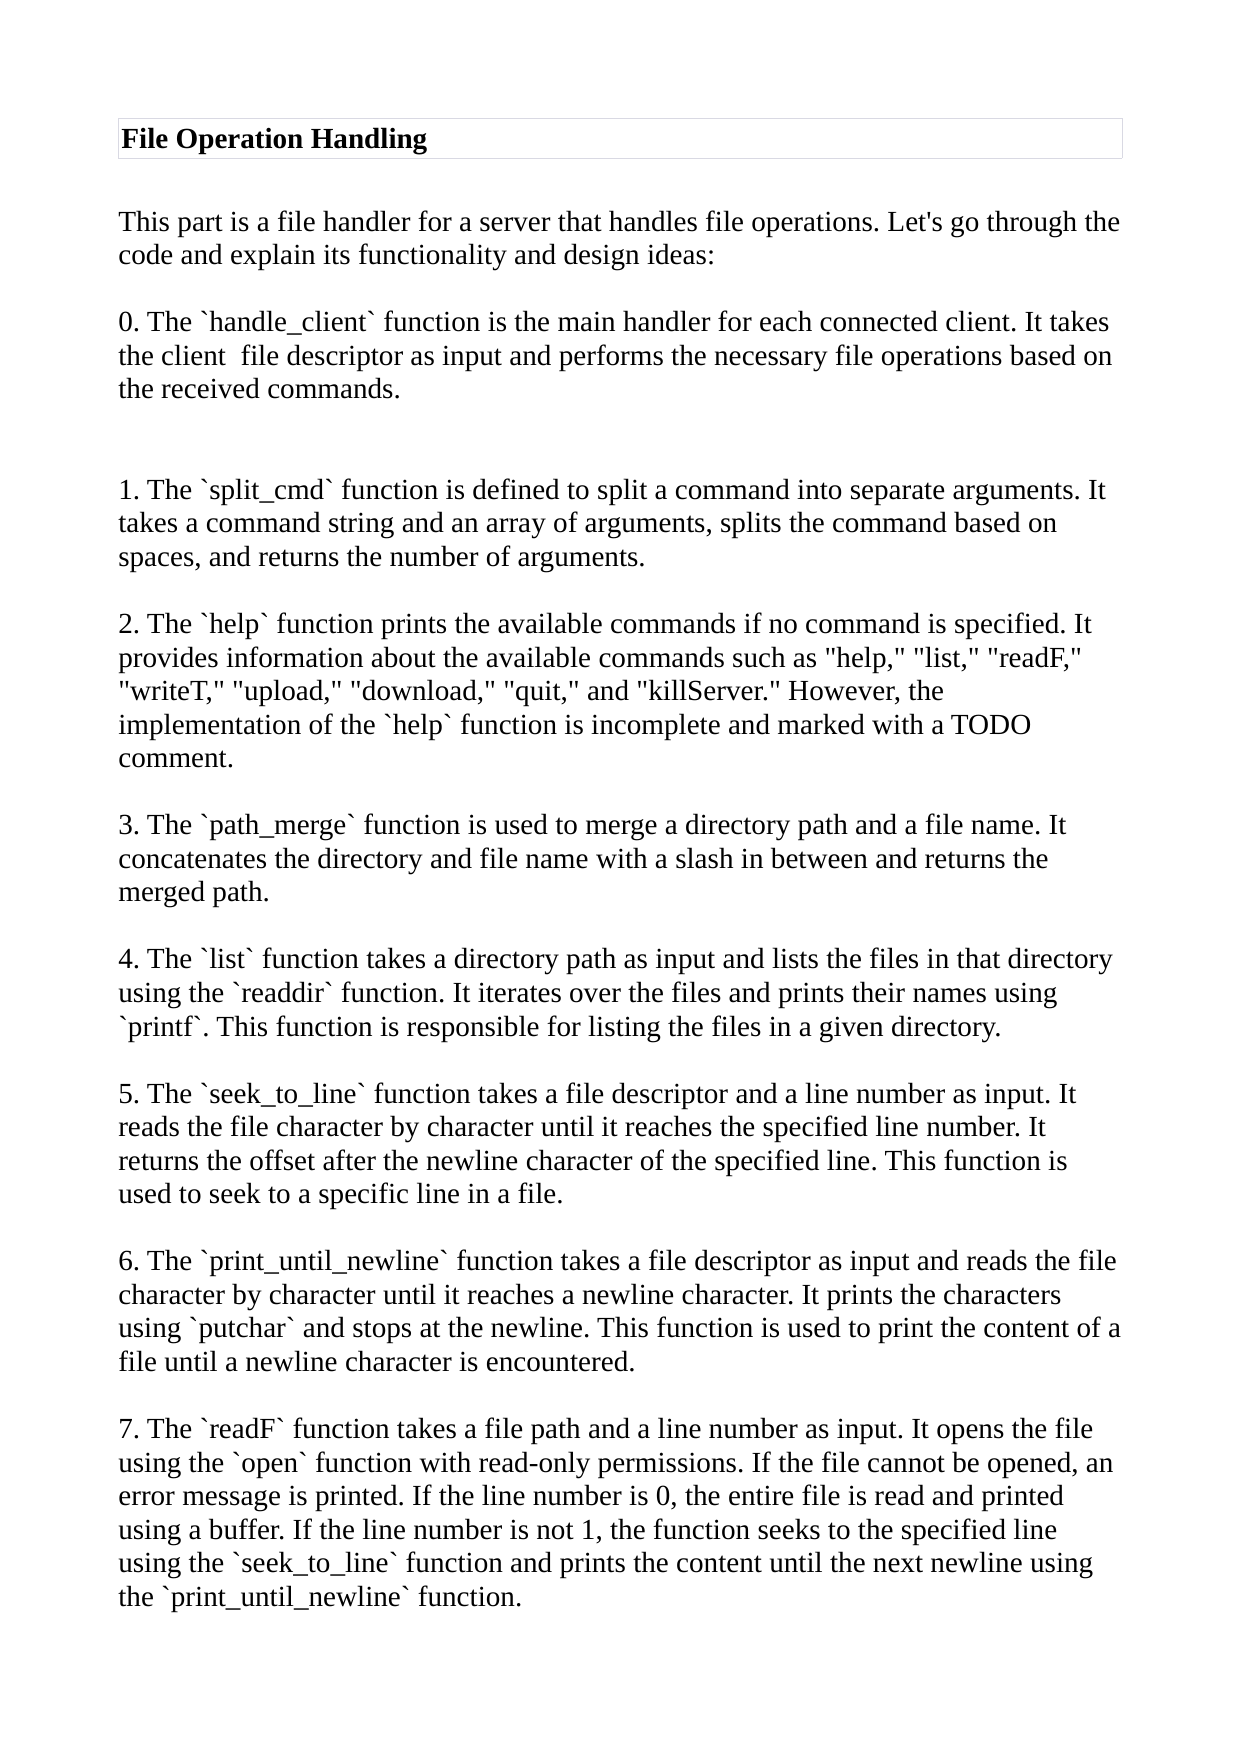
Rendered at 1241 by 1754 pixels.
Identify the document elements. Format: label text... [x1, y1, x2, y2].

subtitle File Operation Handling [119, 119, 1122, 158]
text 4. The `list` function takes a directory path as input and lists the files in that directory using the `readdir` function. It iterates over the files and prints their names using `printf`. This function is responsible for listing the files in a given directory. [118, 942, 1122, 1042]
text 7. The `readF` function takes a file path and a line number as input. It opens the file using the `open` function with read-only permissions. If the file cannot be opened, an error message is printed. If the line number is 0, the entire file is read and printed using a buffer. If the line number is not 1, the function seeks to the specified line using the `seek_to_line` function and prints the content until the next newline using the `print_until_newline` function. [118, 1411, 1122, 1612]
text 3. The `path_merge` function is used to merge a directory path and a file name. It concatenates the directory and file name with a slash in between and returns the merged path. [118, 807, 1122, 908]
text 5. The `seek_to_line` function takes a file descriptor and a line number as input. It reads the file character by character until it reaches the specified line number. It returns the offset after the newline character of the specified line. This function is used to seek to a specific line in a file. [118, 1076, 1122, 1210]
text This part is a file handler for a server that handles file operations. Let's go through the code and explain its functionality and design ideas: [118, 204, 1122, 271]
text 0. The `handle_client` function is the main handler for each connected client. It takes the client file descriptor as input and performs the necessary file operations based on the received commands. [118, 304, 1122, 405]
text 2. The `help` function prints the available commands if no command is specified. It provides information about the available commands such as "help," "list," "readF," "writeT," "upload," "download," "quit," and "killServer." However, the implementation of the `help` function is incomplete and marked with a TODO comment. [118, 606, 1122, 774]
text 6. The `print_until_newline` function takes a file descriptor as input and reads the file character by character until it reaches a newline character. It prints the characters using `putchar` and stops at the newline. This function is used to print the content of a file until a newline character is encountered. [118, 1243, 1122, 1378]
text 1. The `split_cmd` function is defined to split a command into separate arguments. It takes a command string and an array of arguments, splits the command based on spaces, and returns the number of arguments. [118, 472, 1122, 573]
